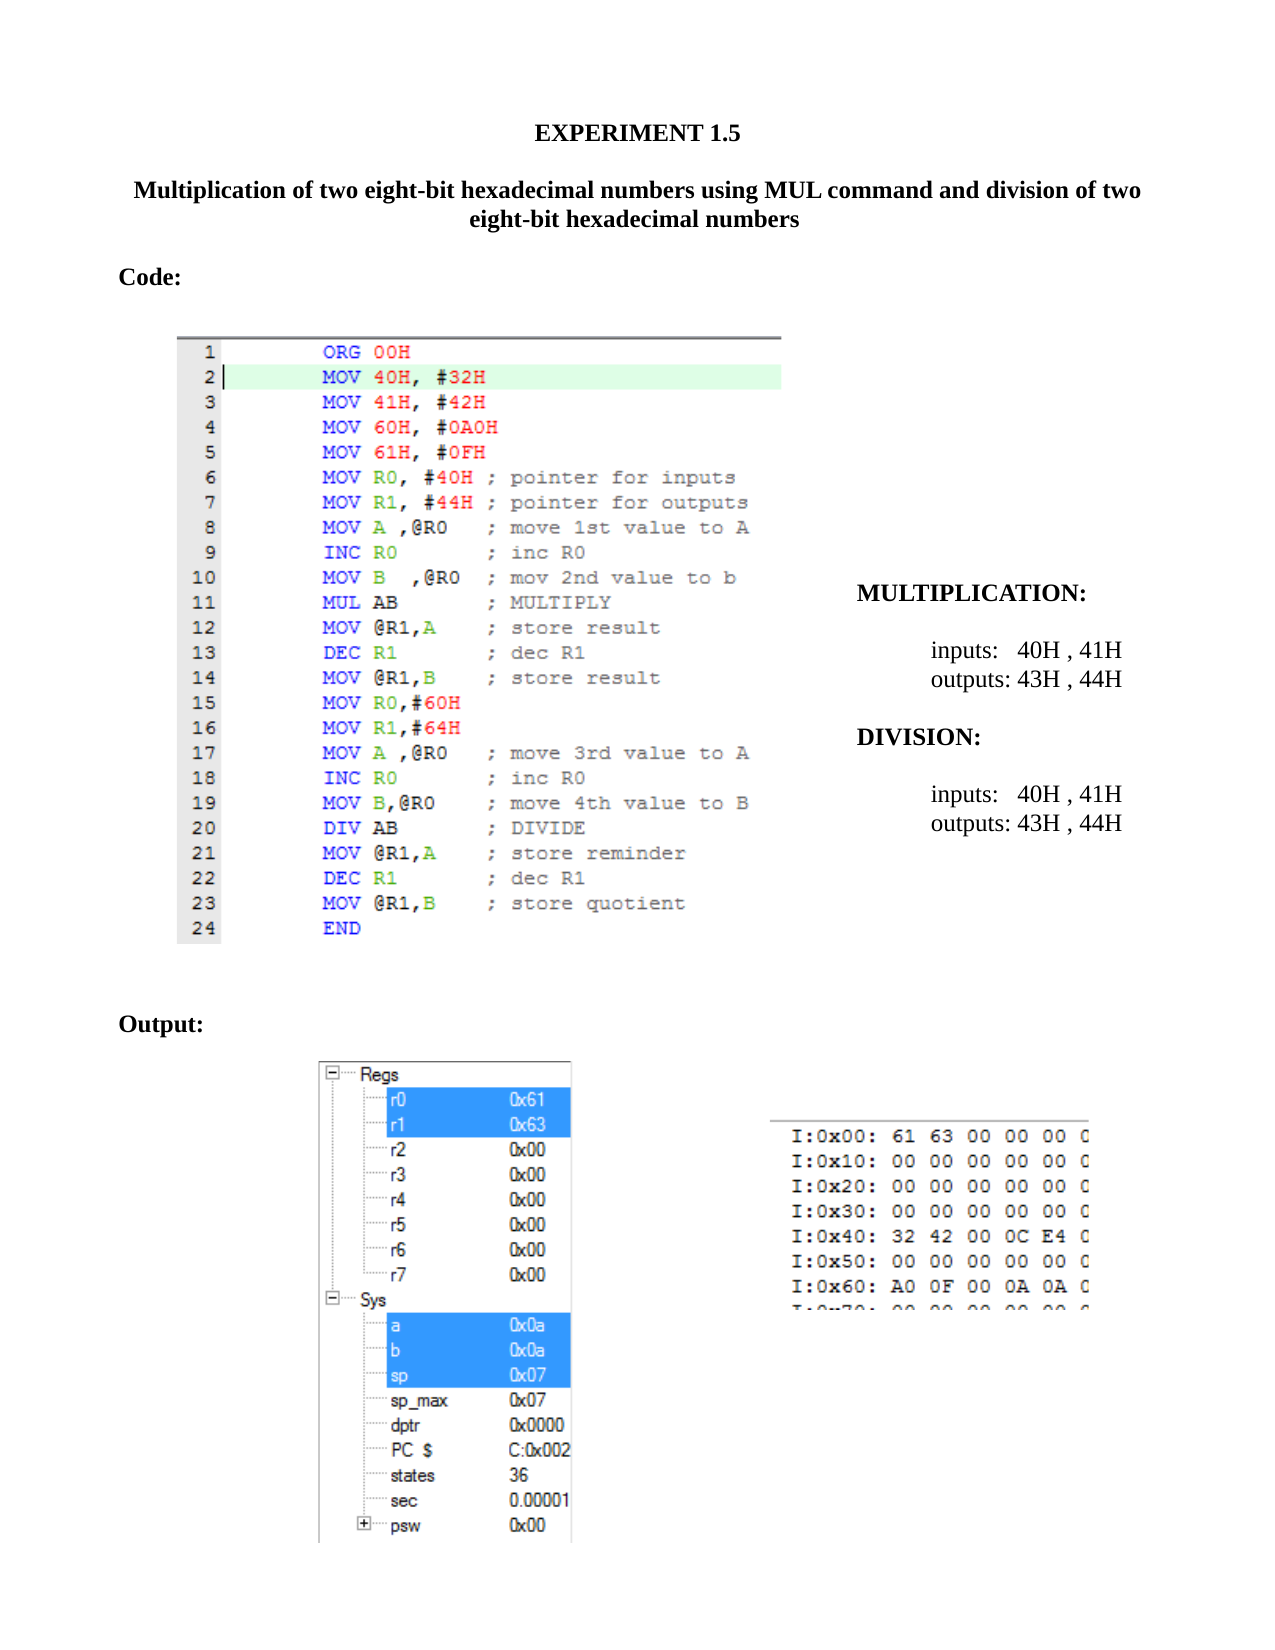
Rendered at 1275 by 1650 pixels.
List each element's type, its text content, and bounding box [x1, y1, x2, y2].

text [118, 808, 176, 837]
text DIVISION: [782, 722, 1157, 751]
text outputs: 43H , 44H [782, 808, 1157, 837]
text [118, 722, 176, 751]
picture [318, 1061, 574, 1543]
text [118, 578, 176, 607]
picture [769, 1119, 1089, 1310]
picture [176, 336, 782, 944]
text inputs: 40H , 41H [782, 779, 1157, 808]
text Multiplication of two eight-bit hexadecimal numbers using MUL command and division of two eight-bit hexadecimal numbers [118, 176, 1157, 233]
text Output: [118, 1009, 1157, 1038]
text inputs: 40H , 41H [782, 636, 1157, 664]
text [118, 636, 176, 664]
text MULTIPLICATION: [782, 578, 1157, 607]
text Code: [118, 262, 1157, 291]
text outputs: 43H , 44H [782, 664, 1157, 693]
text [118, 779, 176, 808]
text EXPERIMENT 1.5 [118, 118, 1157, 147]
text [118, 664, 176, 693]
